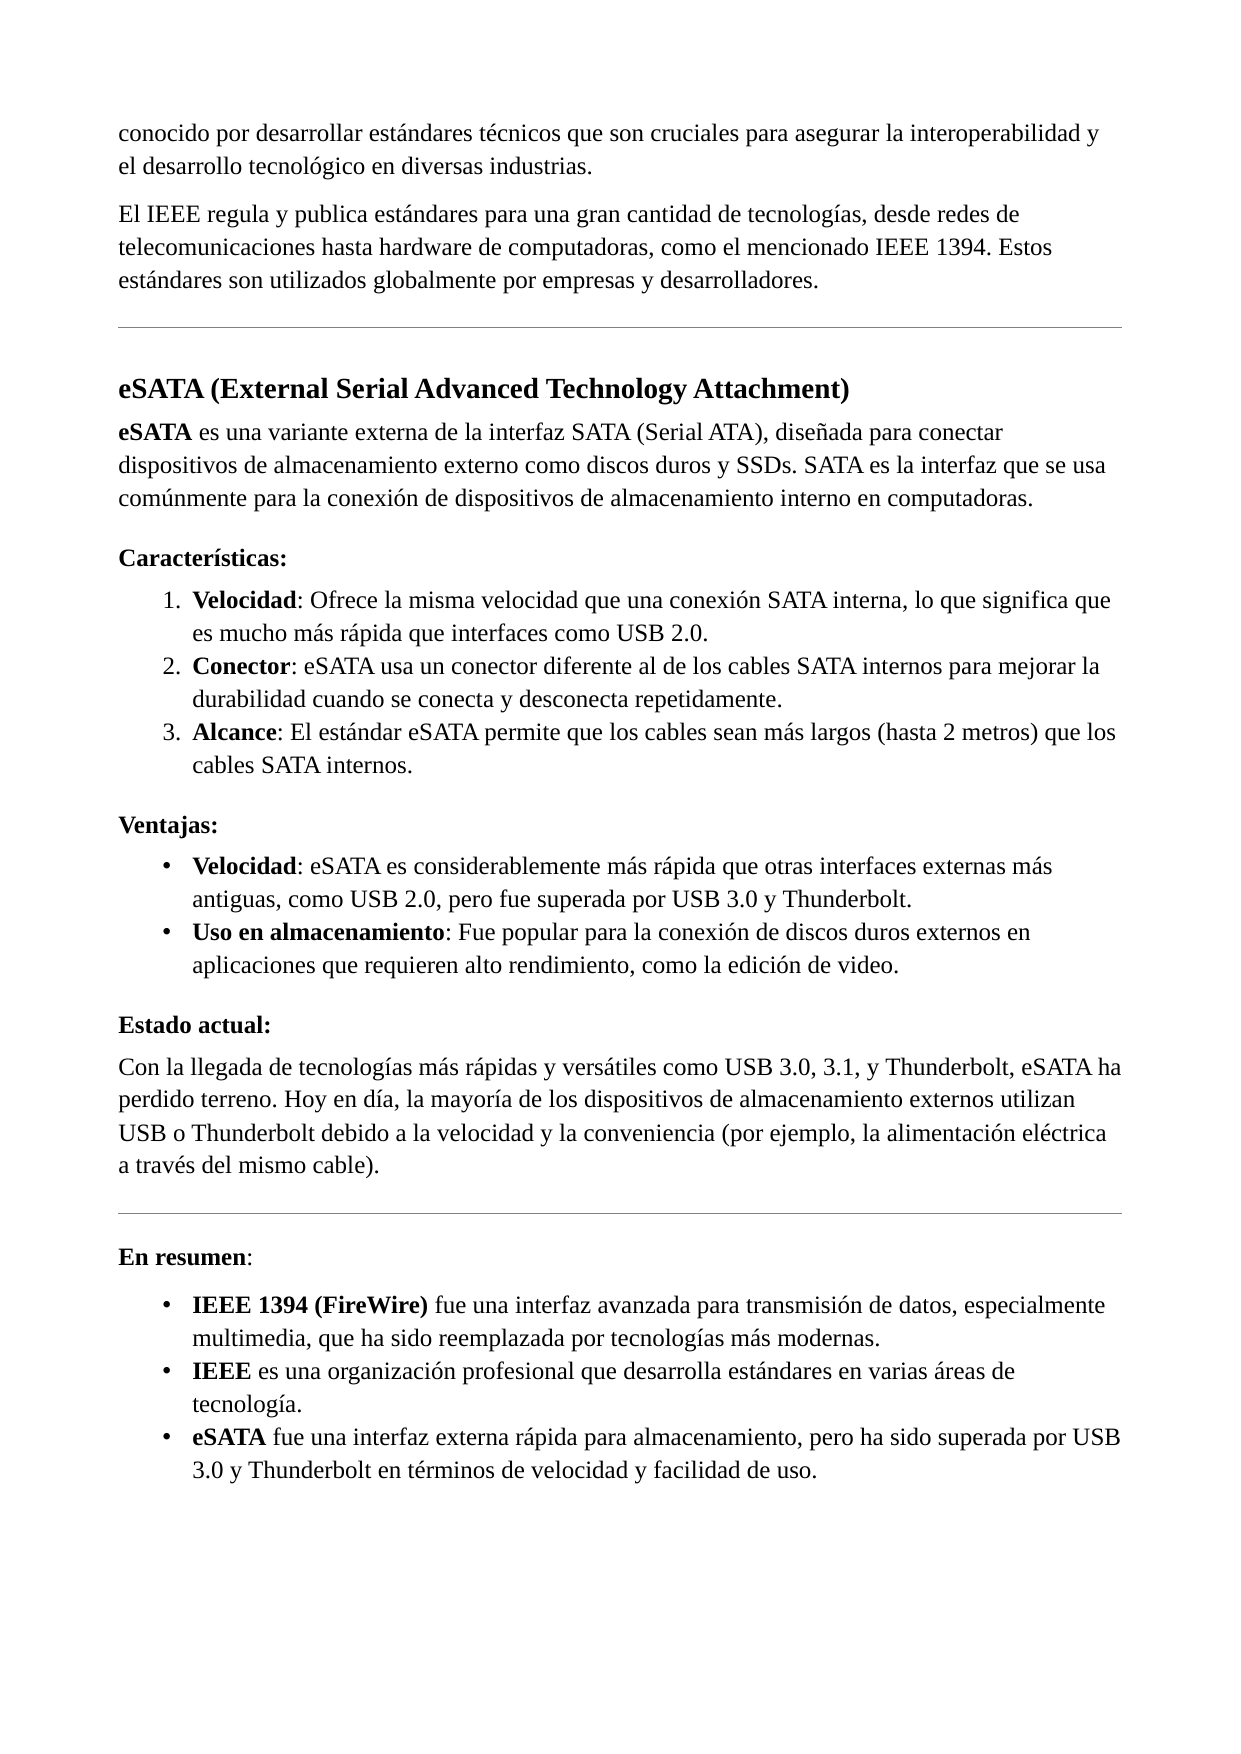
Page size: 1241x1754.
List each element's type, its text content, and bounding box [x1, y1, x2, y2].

text Con la llegada de tecnologías más rápidas y versátiles como USB 3.0, 3.1, y Thunderbolt, eSATA ha perdido terreno. Hoy en día, la mayoría de los dispositivos de almacenamiento externos utilizan USB o Thunderbolt debido a la velocidad y la conveniencia (por ejemplo, la alimentación eléctrica a través del mismo cable). [118, 1052, 1122, 1179]
text El IEEE regula y publica estándares para una gran cantidad de tecnologías, desde redes de telecomunicaciones hasta hardware de computadoras, como el mencionado IEEE 1394. Estos estándares son utilizados globalmente por empresas y desarrolladores. [118, 199, 1122, 293]
text conocido por desarrollar estándares técnicos que son cruciales para asegurar la interoperabilidad y el desarrollo tecnológico en diversas industrias. [118, 118, 1122, 180]
list IEEE 1394 (FireWire) fue una interfaz avanzada para transmisión de datos, especialmente multimedia, que ha sido reemplazada por tecnologías más modernas. [162, 1290, 1122, 1352]
list Uso en almacenamiento: Fue popular para la conexión de discos duros externos en aplicaciones que requieren alto rendimiento, como la edición de video. [162, 917, 1122, 979]
subtitle eSATA (External Serial Advanced Technology Attachment) [118, 371, 1122, 405]
subtitle Estado actual: [118, 1010, 1122, 1039]
list Velocidad: Ofrece la misma velocidad que una conexión SATA interna, lo que significa que es mucho más rápida que interfaces como USB 2.0. [162, 585, 1122, 646]
list Velocidad: eSATA es considerablemente más rápida que otras interfaces externas más antiguas, como USB 2.0, pero fue superada por USB 3.0 y Thunderbolt. [162, 851, 1122, 913]
list eSATA fue una interfaz externa rápida para almacenamiento, pero ha sido superada por USB 3.0 y Thunderbolt en términos de velocidad y facilidad de uso. [162, 1422, 1122, 1484]
subtitle Características: [118, 543, 1122, 572]
subtitle Ventajas: [118, 810, 1122, 839]
text En resumen: [118, 1242, 1122, 1271]
list Alcance: El estándar eSATA permite que los cables sean más largos (hasta 2 metros) que los cables SATA internos. [162, 717, 1122, 778]
text eSATA es una variante externa de la interfaz SATA (Serial ATA), diseñada para conectar dispositivos de almacenamiento externo como discos duros y SSDs. SATA es la interfaz que se usa comúnmente para la conexión de dispositivos de almacenamiento interno en computadoras. [118, 417, 1122, 512]
list IEEE es una organización profesional que desarrolla estándares en varias áreas de tecnología. [162, 1356, 1122, 1418]
list Conector: eSATA usa un conector diferente al de los cables SATA internos para mejorar la durabilidad cuando se conecta y desconecta repetidamente. [162, 651, 1122, 712]
